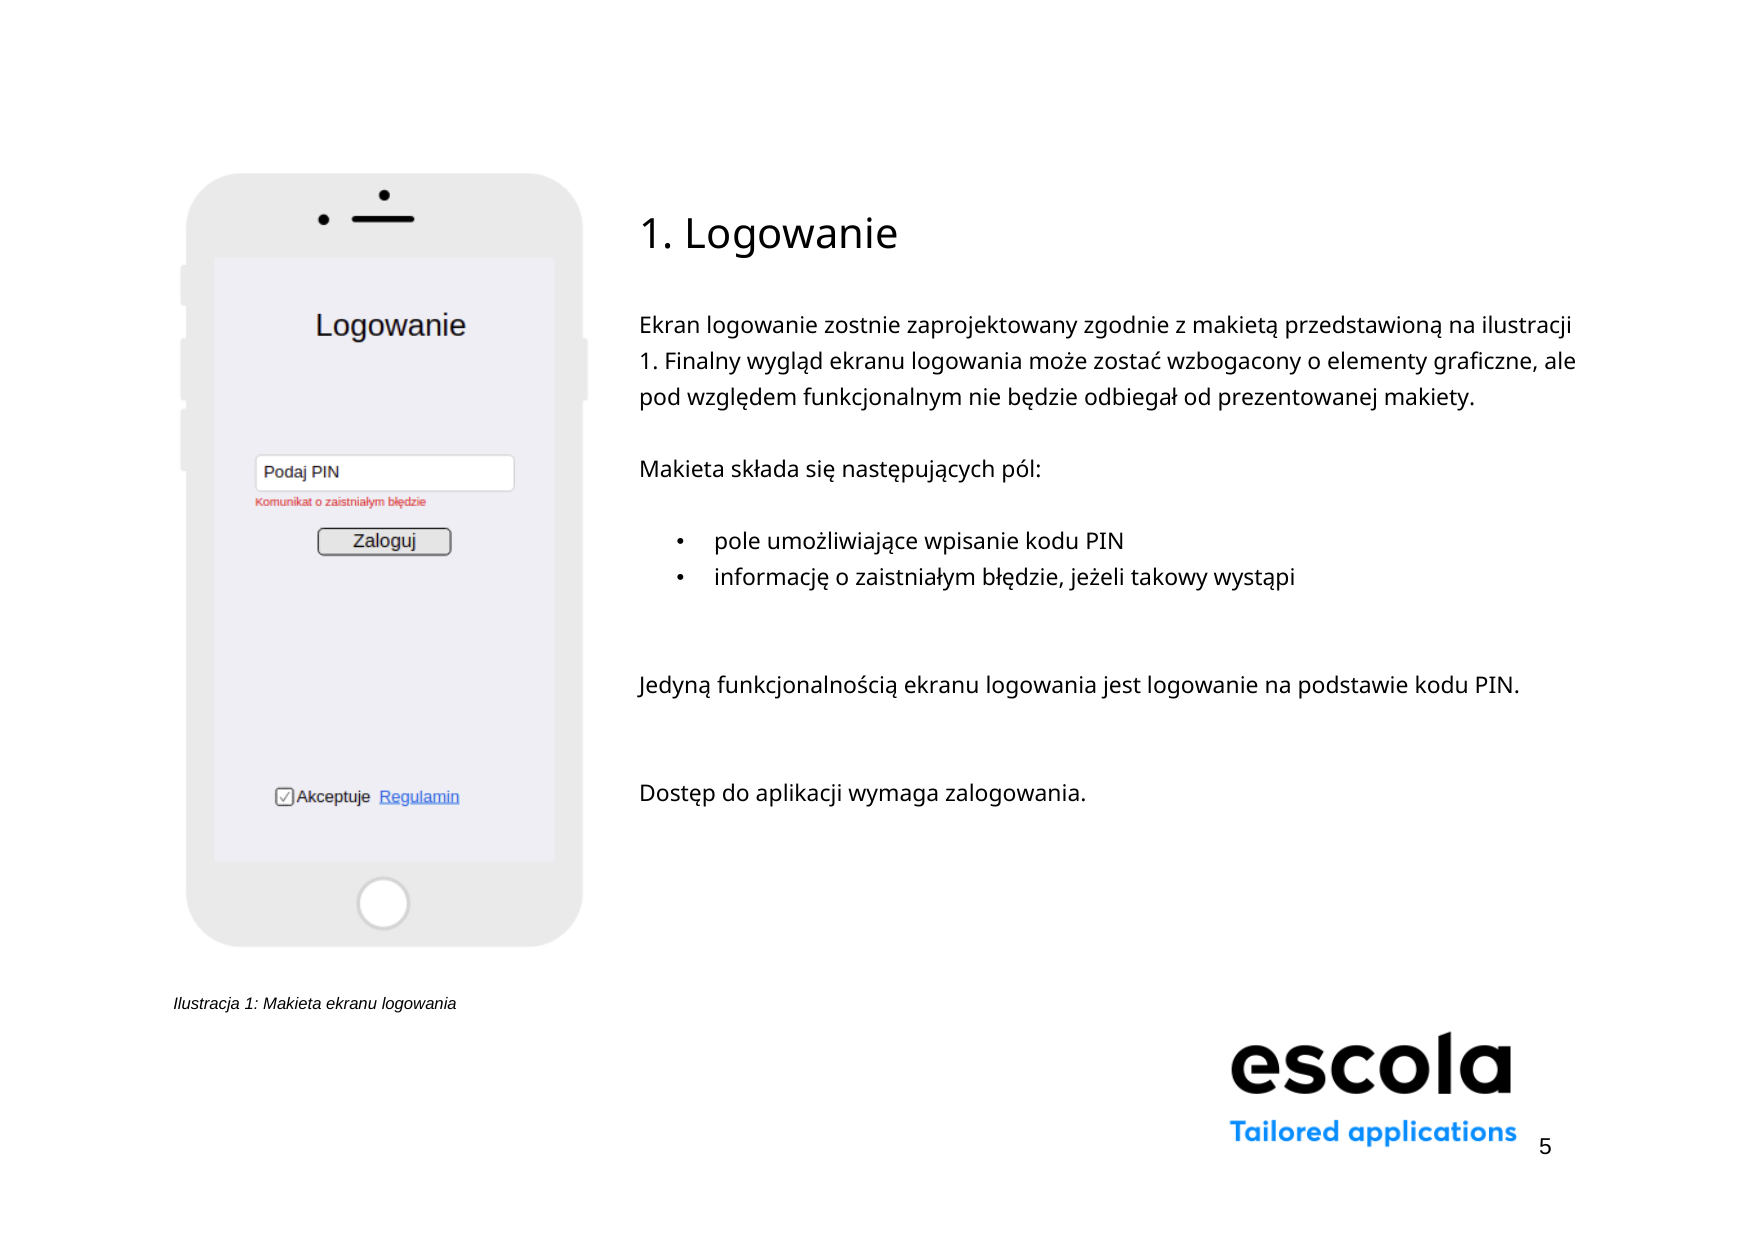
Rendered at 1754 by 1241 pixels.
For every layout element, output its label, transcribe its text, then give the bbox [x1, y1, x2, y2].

picture [172, 162, 595, 957]
table_header 1. Logowanie Ekran logowanie zostnie zaprojektowany zgodnie z makietą przedstawioną na ilustracji 1. Finalny wygląd ekranu logowania może zostać wzbogacony o elementy graficzne, ale pod względem funkcjonalnym nie będzie odbiegał od prezentowanej makiety. Makieta składa się następujących pól: pole umożliwiające wpisanie kodu PIN informację o zaistniałym błędzie, jeżeli takowy wystąpi Jedyną funkcjonalnością ekranu logowania jest logowanie na podstawie kodu PIN. Dostęp do aplikacji wymaga zalogowania. [630, 152, 1596, 1011]
picture [1208, 1019, 1531, 1157]
table_header [139, 152, 628, 1013]
